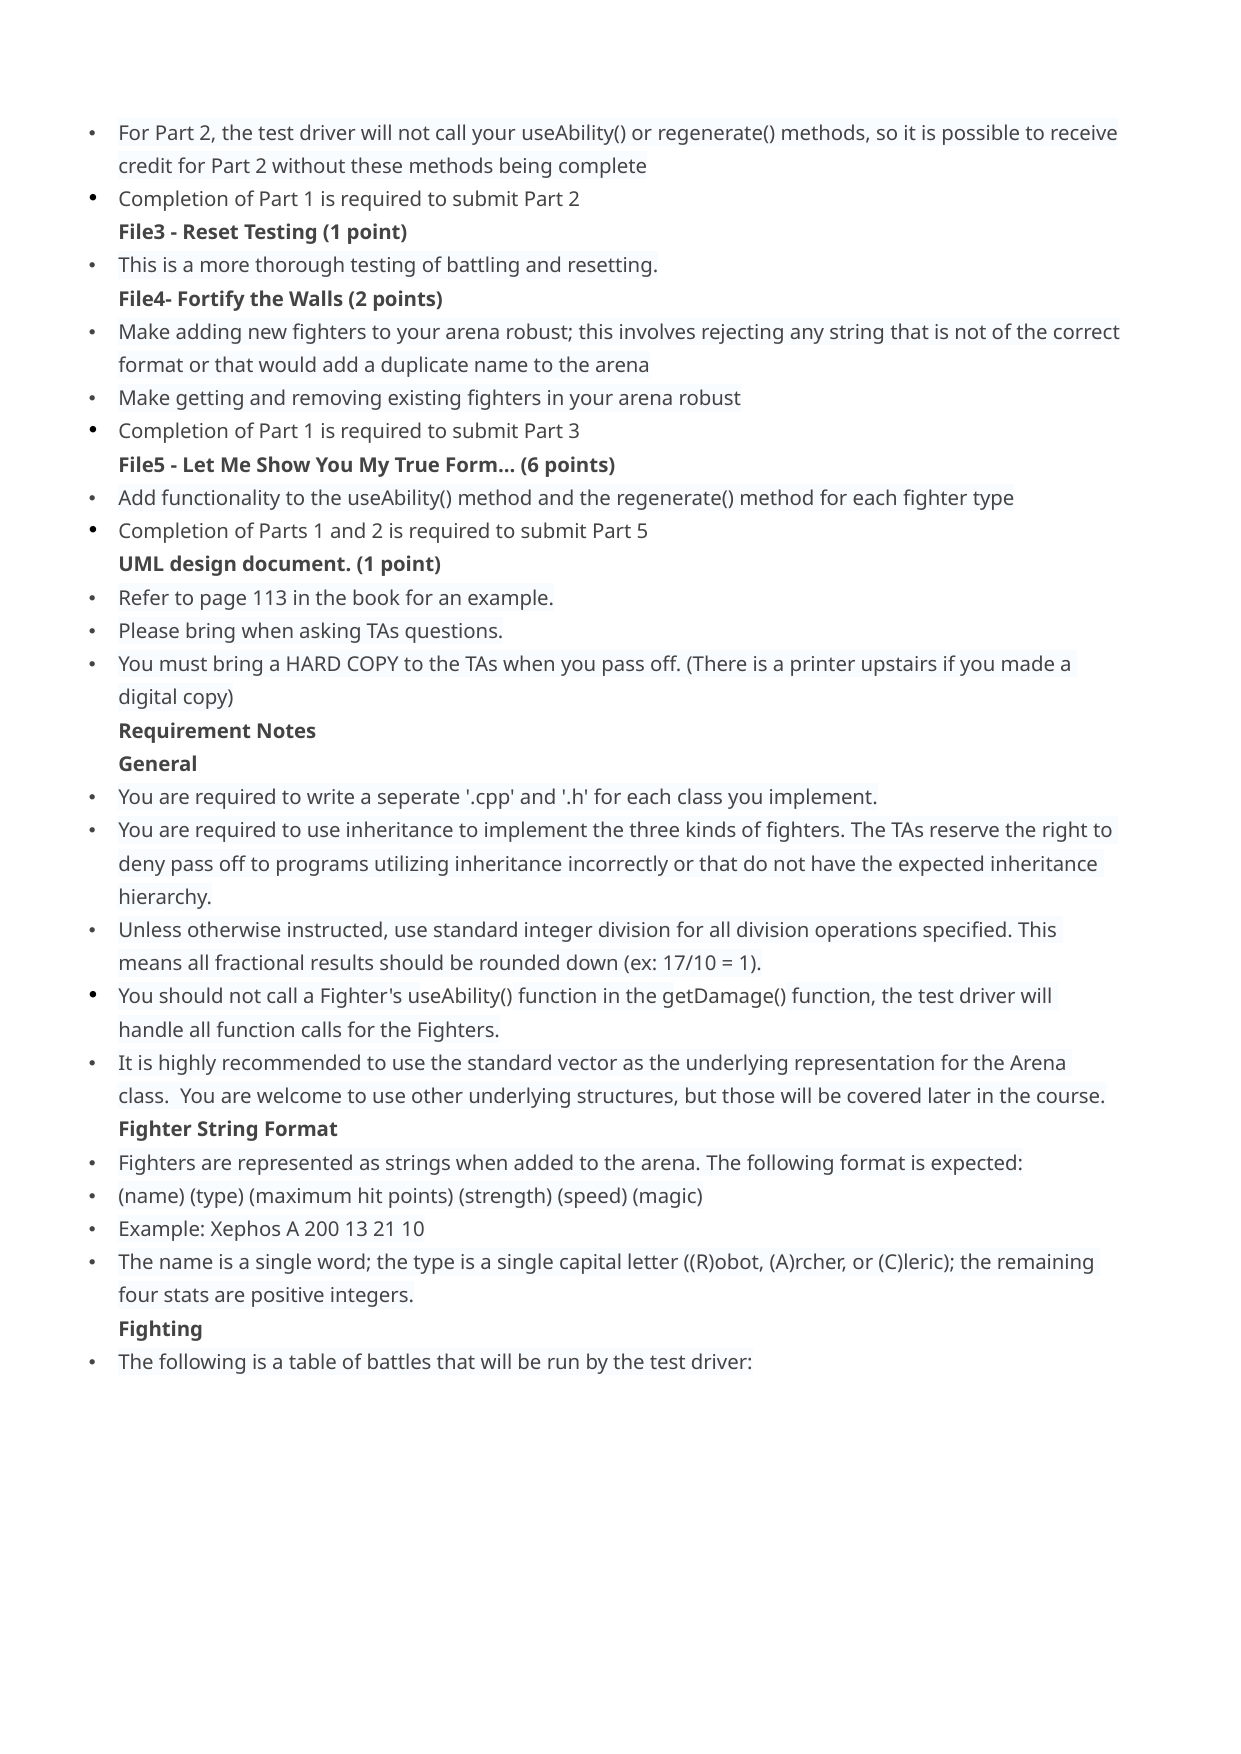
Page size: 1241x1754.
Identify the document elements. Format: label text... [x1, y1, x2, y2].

list You must bring a HARD COPY to the TAs when you pass off. (There is a printer upstairs if you made a digital copy) [118, 650, 1122, 711]
text Requirement Notes [118, 716, 1122, 744]
text Fighting [118, 1314, 1122, 1342]
text File4- Fortify the Walls (2 points) [118, 284, 1122, 312]
list The name is a single word; the type is a single capital letter ((R)obot, (A)rcher, or (C)leric); the remaining four stats are positive integers. [118, 1248, 1122, 1309]
list Refer to page 113 in the book for an example. [118, 583, 1122, 611]
text General [118, 749, 1122, 777]
list It is highly recommended to use the standard vector as the underlying representation for the Arena class. You are welcome to use other underlying structures, but those will be covered later in the course. [118, 1048, 1122, 1109]
text File3 - Reset Testing (1 point) [118, 218, 1122, 246]
list Fighters are represented as strings when added to the arena. The following format is expected: [118, 1148, 1122, 1176]
text Fighter String Format [118, 1115, 1122, 1143]
list Make getting and removing existing fighters in your arena robust [118, 384, 1122, 412]
list Completion of Parts 1 and 2 is required to submit Part 5 [118, 517, 1122, 544]
text UML design document. (1 point) [118, 550, 1122, 578]
list Make adding new fighters to your arena robust; this involves rejecting any string that is not of the correct format or that would add a duplicate name to the arena [118, 317, 1122, 378]
list You should not call a Fighter's useAbility() function in the getDamage() function, the test driver will handle all function calls for the Fighters. [118, 982, 1122, 1043]
list Completion of Part 1 is required to submit Part 2 [118, 184, 1122, 212]
list Unless otherwise instructed, use standard integer division for all division operations specified. This means all fractional results should be rounded down (ex: 17/10 = 1). [118, 916, 1122, 977]
list This is a more thorough testing of battling and resetting. [118, 251, 1122, 279]
list (name) (type) (maximum hit points) (strength) (speed) (magic) [118, 1181, 1122, 1209]
list Completion of Part 1 is required to submit Part 3 [118, 417, 1122, 445]
list Please bring when asking TAs questions. [118, 617, 1122, 644]
list The following is a table of battles that will be run by the test driver: [118, 1348, 1122, 1375]
list Add functionality to the useAbility() method and the regenerate() method for each fighter type [118, 484, 1122, 511]
text File5 - Let Me Show You My True Form... (6 points) [118, 450, 1122, 478]
list For Part 2, the test driver will not call your useAbility() or regenerate() methods, so it is possible to receive credit for Part 2 without these methods being complete [118, 118, 1122, 179]
list You are required to use inheritance to implement the three kinds of fighters. The TAs reserve the right to deny pass off to programs utilizing inheritance incorrectly or that do not have the expected inheritance hierarchy. [118, 816, 1122, 910]
list You are required to write a seperate '.cpp' and '.h' for each class you implement. [118, 783, 1122, 810]
list Example: Xephos A 200 13 21 10 [118, 1215, 1122, 1242]
